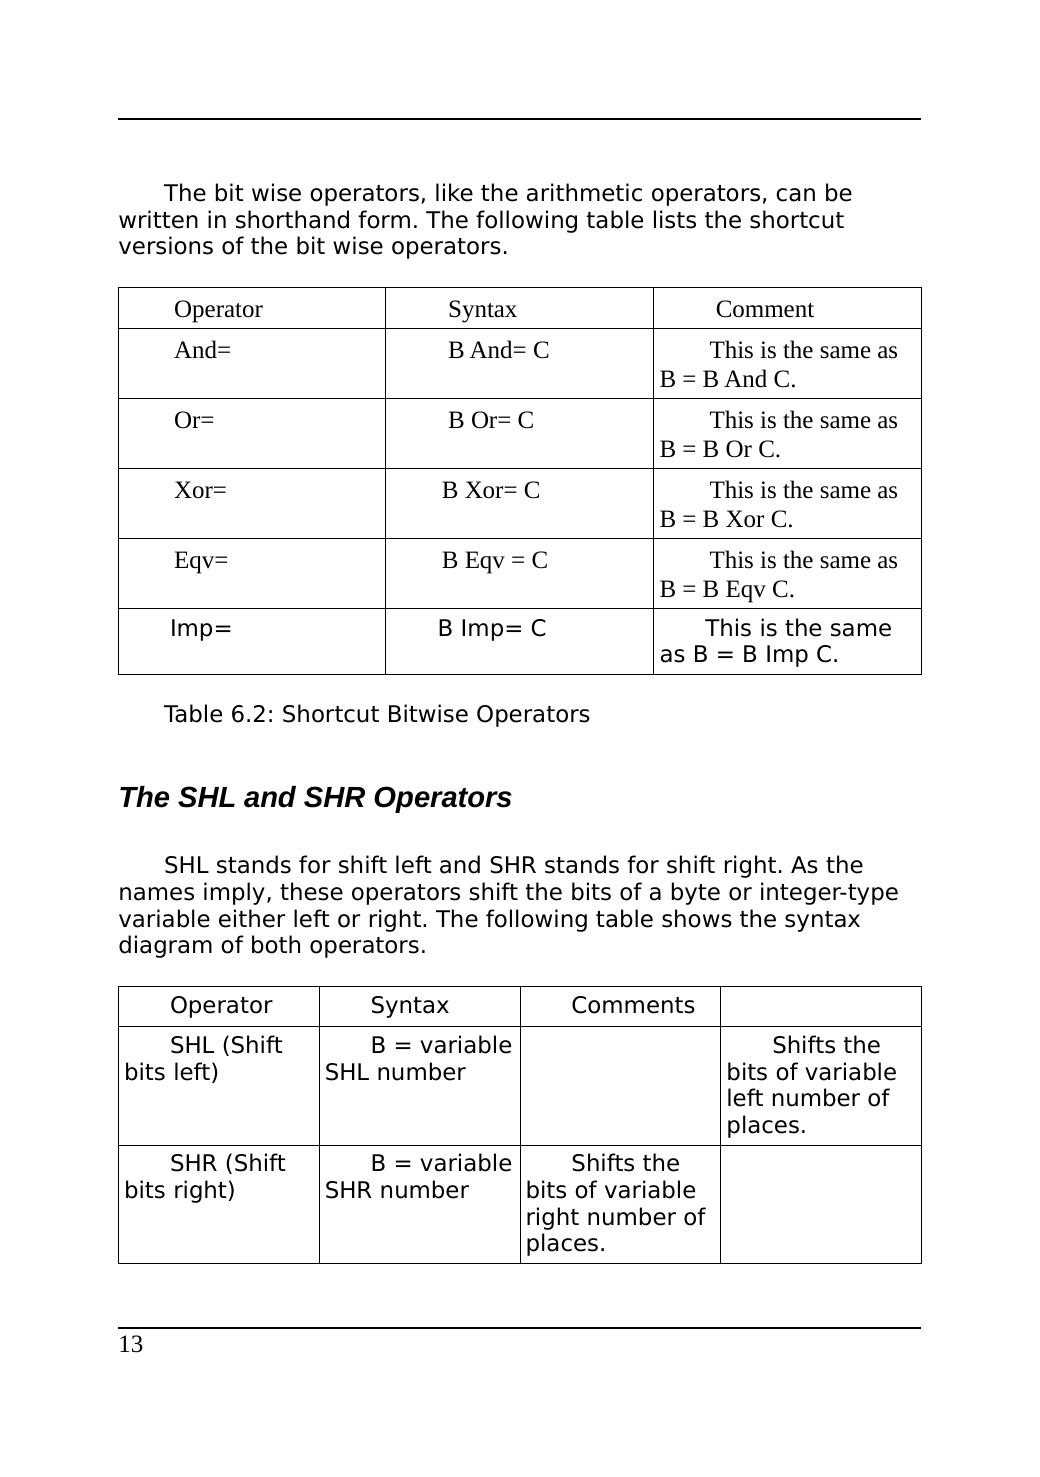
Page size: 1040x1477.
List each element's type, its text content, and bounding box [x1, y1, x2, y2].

text The bit wise operators, like the arithmetic operators, can be written in shorthand form. The following table lists the shortcut versions of the bit wise operators. [118, 180, 921, 260]
table_cell SHL (Shift bits left) [119, 1027, 319, 1144]
table_cell B Xor= C [386, 469, 653, 538]
table_cell This is the same as B = B Imp C. [654, 609, 921, 674]
table_cell B Imp= C [386, 609, 653, 674]
table_header [721, 987, 921, 1026]
table_cell Xor= [119, 469, 385, 538]
table_header Comments [521, 987, 720, 1026]
table_cell This is the same as B = B Eqv C. [654, 539, 921, 608]
table_cell [521, 1027, 720, 1144]
table_cell This is the same as B = B Xor C. [654, 469, 921, 538]
table_cell Or= [119, 399, 385, 468]
table_cell Imp= [119, 609, 385, 674]
table_cell B = variable SHR number [320, 1146, 520, 1263]
table_header Syntax [320, 987, 520, 1026]
table_header Operator [119, 987, 319, 1026]
table_cell This is the same as B = B Or C. [654, 399, 921, 468]
table_cell [721, 1146, 921, 1263]
table_cell Eqv= [119, 539, 385, 608]
table_cell This is the same as B = B And C. [654, 329, 921, 398]
subtitle The SHL and SHR Operators [118, 780, 921, 813]
table_cell Shifts the bits of variable right number of places. [521, 1146, 720, 1263]
table_cell B Or= C [386, 399, 653, 468]
table_cell Shifts the bits of variable left number of places. [721, 1027, 921, 1144]
table_header Syntax [386, 288, 653, 328]
text Table 6.2: Shortcut Bitwise Operators [118, 702, 921, 728]
table_cell B And= C [386, 329, 653, 398]
table_cell SHR (Shift bits right) [119, 1146, 319, 1263]
table_header Operator [119, 288, 385, 328]
table_cell B Eqv = C [386, 539, 653, 608]
table_header Comment [654, 288, 921, 328]
text SHL stands for shift left and SHR stands for shift right. As the names imply, these operators shift the bits of a byte or integer-type variable either left or right. The following table shows the syntax diagram of both operators. [118, 853, 921, 959]
table_cell And= [119, 329, 385, 398]
table_cell B = variable SHL number [320, 1027, 520, 1144]
